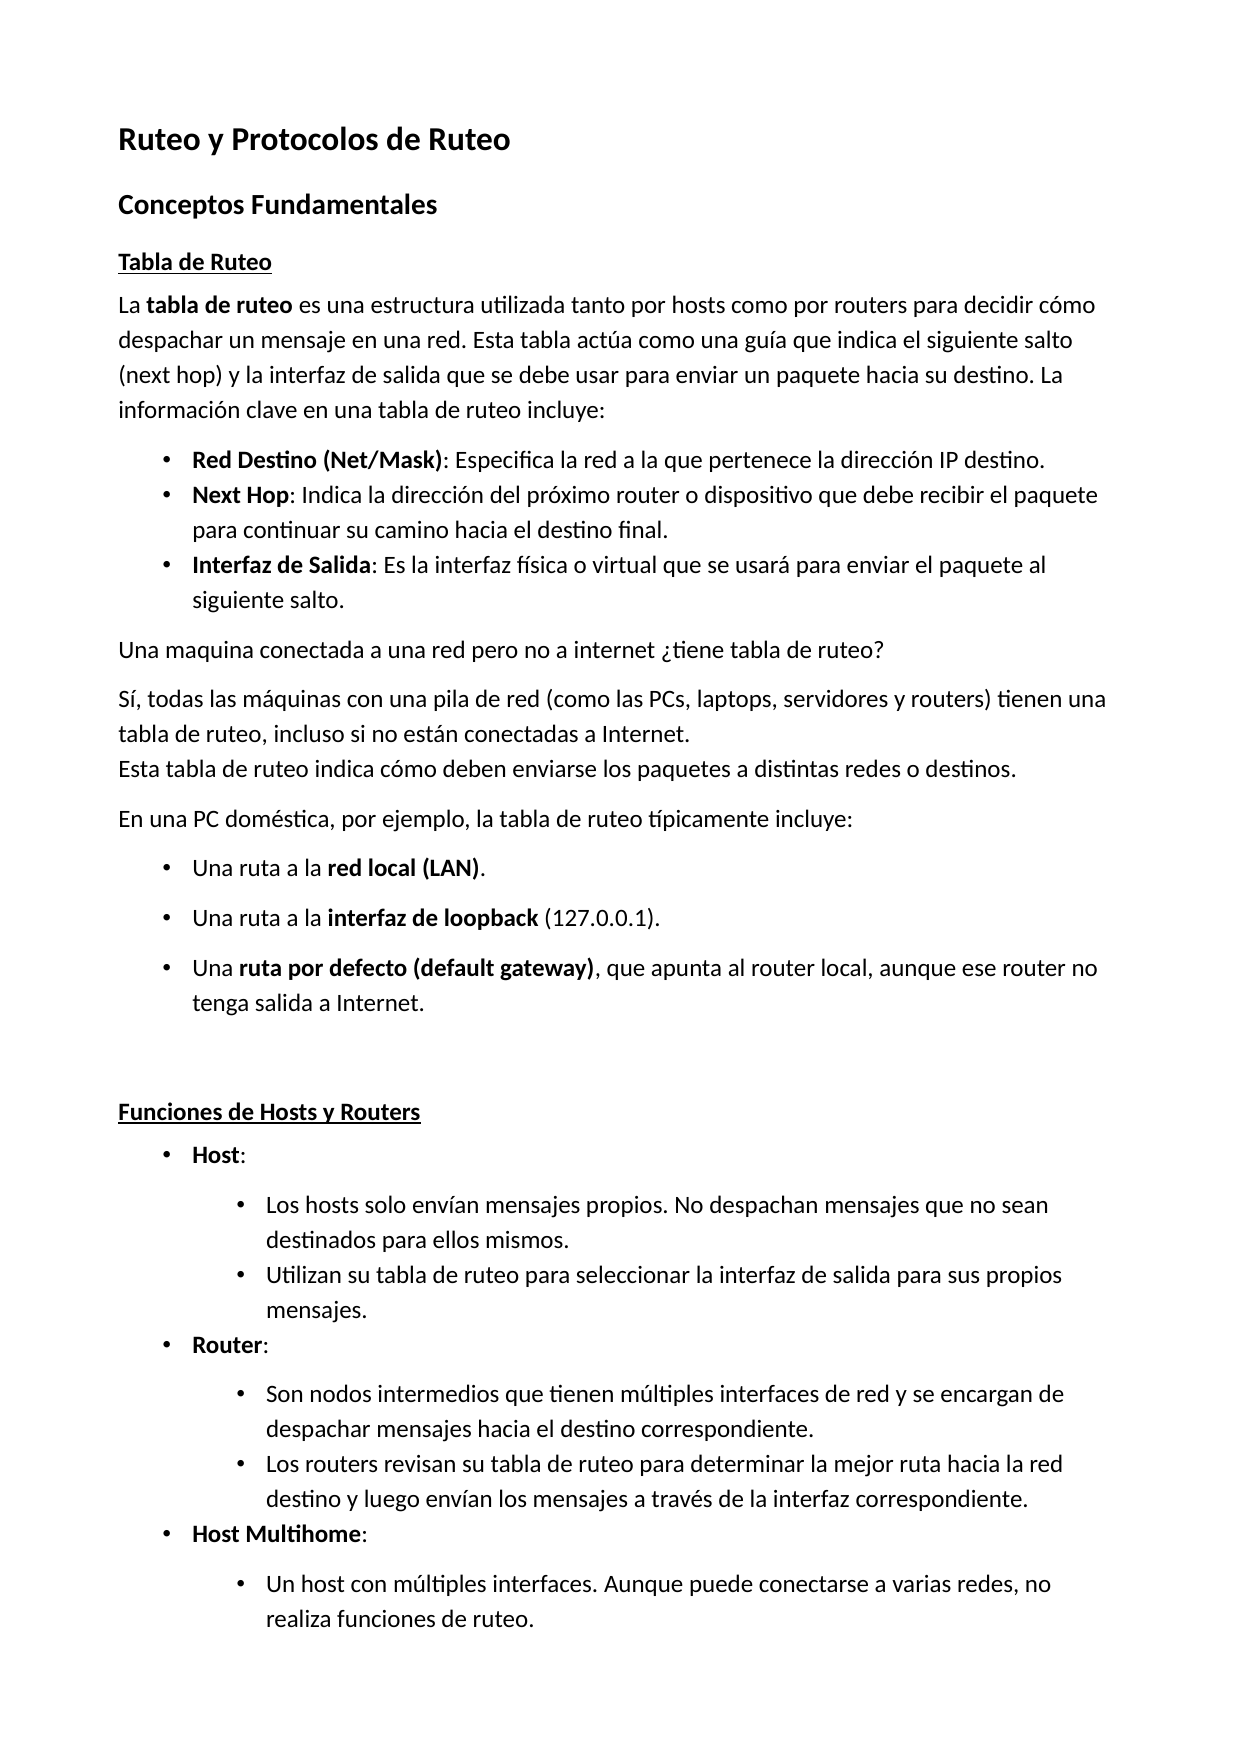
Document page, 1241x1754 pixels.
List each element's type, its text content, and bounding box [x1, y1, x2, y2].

list Una ruta a la red local (LAN). [162, 852, 1122, 883]
list Una ruta por defecto (default gateway), que apunta al router local, aunque ese router no tenga salida a Internet. [162, 952, 1122, 1017]
subtitle Ruteo y Protocolos de Ruteo [118, 118, 1122, 159]
list Los hosts solo envían mensajes propios. No despachan mensajes que no sean destinados para ellos mismos. [236, 1189, 1122, 1254]
list Host: [162, 1139, 1122, 1170]
text La tabla de ruteo es una estructura utilizada tanto por hosts como por routers para decidir cómo despachar un mensaje en una red. Esta tabla actúa como una guía que indica el siguiente salto (next hop) y la interfaz de salida que se debe usar para enviar un paquete hacia su destino. La información clave en una tabla de ruteo incluye: [118, 289, 1122, 425]
list Son nodos intermedios que tienen múltiples interfaces de red y se encargan de despachar mensajes hacia el destino correspondiente. [236, 1378, 1122, 1444]
list Router: [162, 1329, 1122, 1359]
list Los routers revisan su tabla de ruteo para determinar la mejor ruta hacia la red destino y luego envían los mensajes a través de la interfaz correspondiente. [236, 1448, 1122, 1514]
list Una ruta a la interfaz de loopback (127.0.0.1). [162, 902, 1122, 933]
list Red Destino (Net/Mask): Especifica la red a la que pertenece la dirección IP destino. [162, 444, 1122, 475]
text En una PC doméstica, por ejemplo, la tabla de ruteo típicamente incluye: [118, 803, 1122, 833]
subtitle Funciones de Hosts y Routers [118, 1096, 1122, 1127]
text Sí, todas las máquinas con una pila de red (como las PCs, laptops, servidores y routers) tienen una tabla de ruteo, incluso si no están conectadas a Internet. Esta tabla de ruteo indica cómo deben enviarse los paquetes a distintas redes o destinos. [118, 683, 1122, 784]
subtitle Tabla de Ruteo [118, 247, 1122, 277]
list Un host con múltiples interfaces. Aunque puede conectarse a varias redes, no realiza funciones de ruteo. [236, 1568, 1122, 1634]
list Utilizan su tabla de ruteo para seleccionar la interfaz de salida para sus propios mensajes. [236, 1259, 1122, 1324]
text Una maquina conectada a una red pero no a internet ¿tiene tabla de ruteo? [118, 634, 1122, 664]
subtitle Conceptos Fundamentales [118, 186, 1122, 222]
list Interfaz de Salida: Es la interfaz física o virtual que se usará para enviar el paquete al siguiente salto. [162, 549, 1122, 615]
list Next Hop: Indica la dirección del próximo router o dispositivo que debe recibir el paquete para continuar su camino hacia el destino final. [162, 479, 1122, 545]
list Host Multihome: [162, 1518, 1122, 1549]
